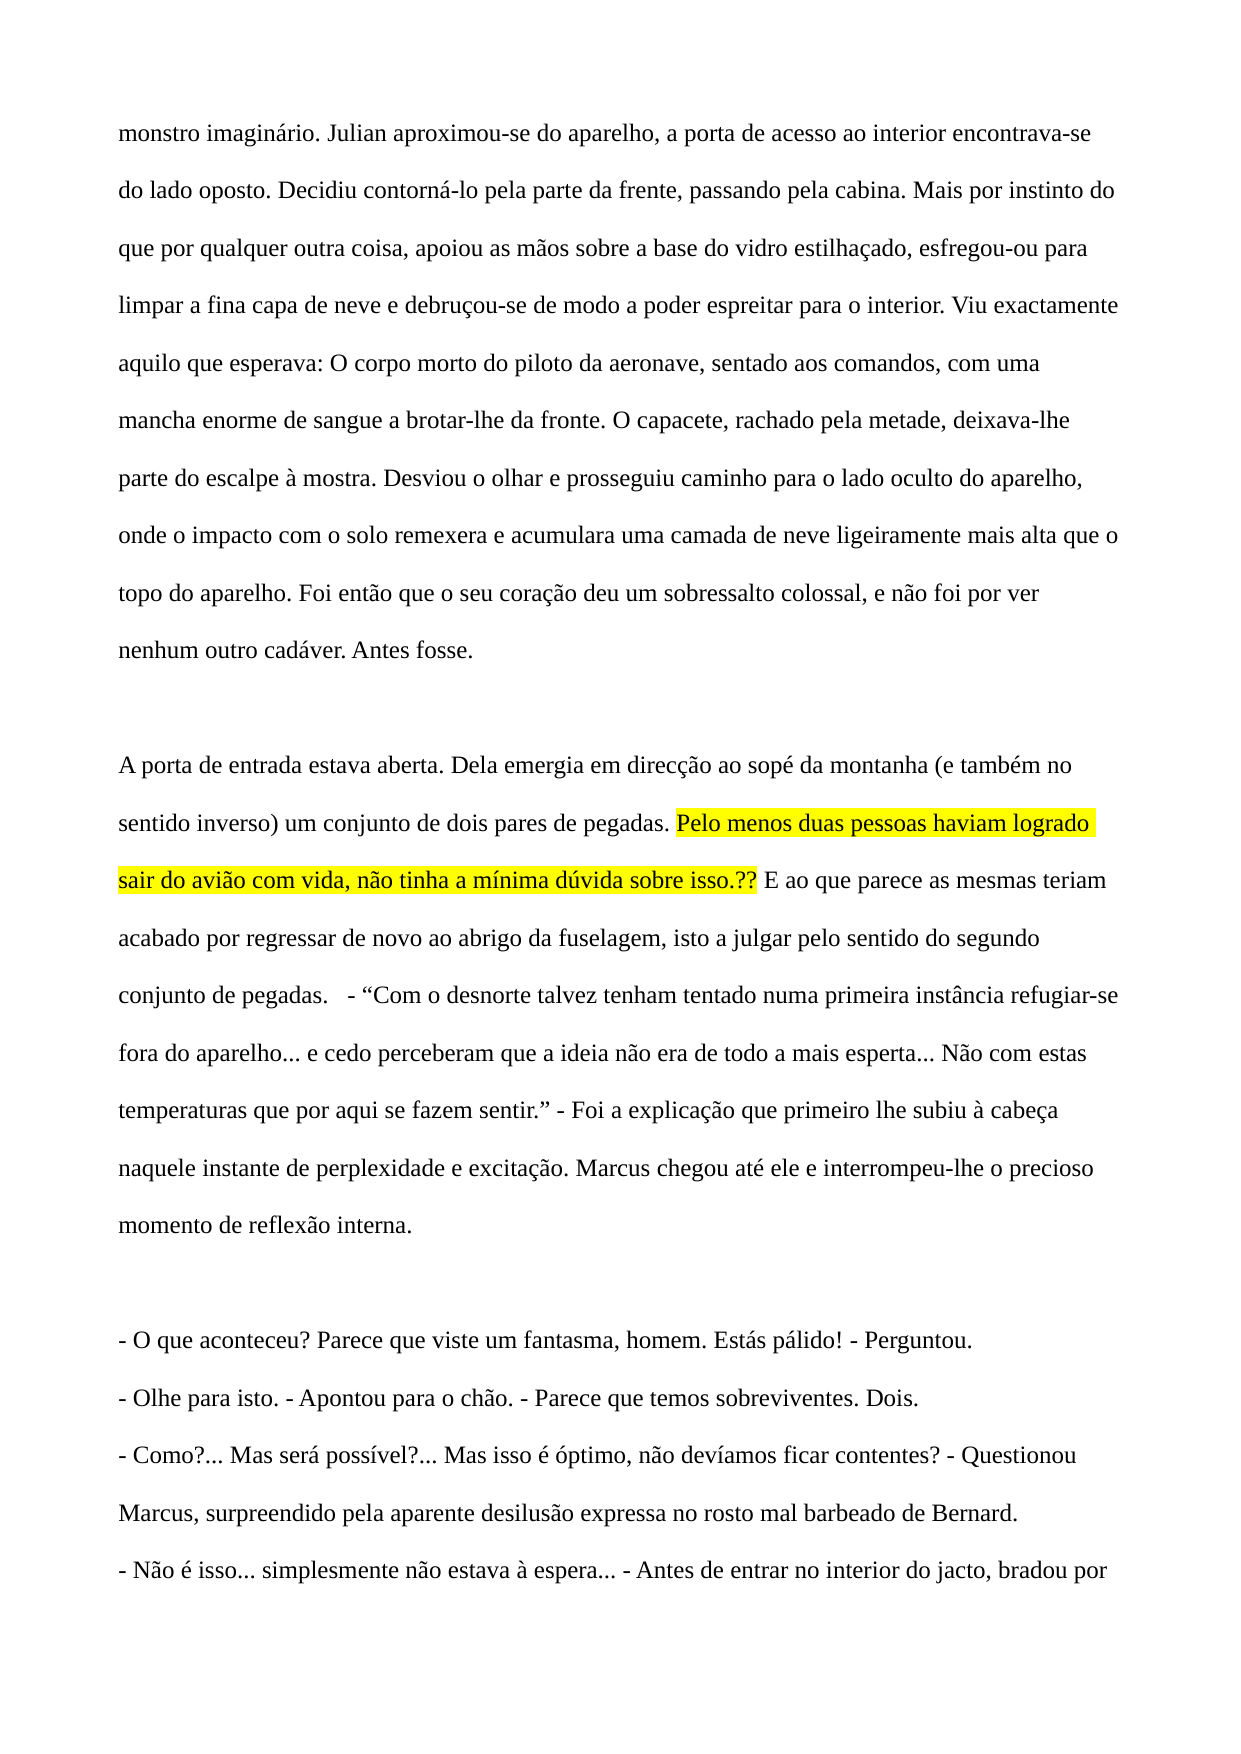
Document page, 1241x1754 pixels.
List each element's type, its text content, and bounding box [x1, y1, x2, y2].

text monstro imaginário. Julian aproximou-se do aparelho, a porta de acesso ao interior encontrava-se do lado oposto. Decidiu contorná-lo pela parte da frente, passando pela cabina. Mais por instinto do que por qualquer outra coisa, apoiou as mãos sobre a base do vidro estilhaçado, esfregou-ou para limpar a fina capa de neve e debruçou-se de modo a poder espreitar para o interior. Viu exactamente aquilo que esperava: O corpo morto do piloto da aeronave, sentado aos comandos, com uma mancha enorme de sangue a brotar-lhe da fronte. O capacete, rachado pela metade, deixava-lhe parte do escalpe à mostra. Desviou o olhar e prosseguiu caminho para o lado oculto do aparelho, onde o impacto com o solo remexera e acumulara uma camada de neve ligeiramente mais alta que o topo do aparelho. Foi então que o seu coração deu um sobressalto colossal, e não foi por ver nenhum outro cadáver. Antes fosse. A porta de entrada estava aberta. Dela emergia em direcção ao sopé da montanha (e também no sentido inverso) um conjunto de dois pares de pegadas. Pelo menos duas pessoas haviam logrado sair do avião com vida, não tinha a mínima dúvida sobre isso.?? E ao que parece as mesmas teriam acabado por regressar de novo ao abrigo da fuselagem, isto a julgar pelo sentido do segundo conjunto de pegadas. - “Com o desnorte talvez tenham tentado numa primeira instância refugiar-se fora do aparelho... e cedo perceberam que a ideia não era de todo a mais esperta... Não com estas temperaturas que por aqui se fazem sentir.” - Foi a explicação que primeiro lhe subiu à cabeça naquele instante de perplexidade e excitação. Marcus chegou até ele e interrompeu-lhe o precioso momento de reflexão interna. - O que aconteceu? Parece que viste um fantasma, homem. Estás pálido! - Perguntou. - Olhe para isto. - Apontou para o chão. - Parece que temos sobreviventes. Dois. - Como?... Mas será possível?... Mas isso é óptimo, não devíamos ficar contentes? - Questionou Marcus, surpreendido pela aparente desilusão expressa no rosto mal barbeado de Bernard. - Não é isso... simplesmente não estava à espera... - Antes de entrar no interior do jacto, bradou por [118, 118, 1122, 1584]
